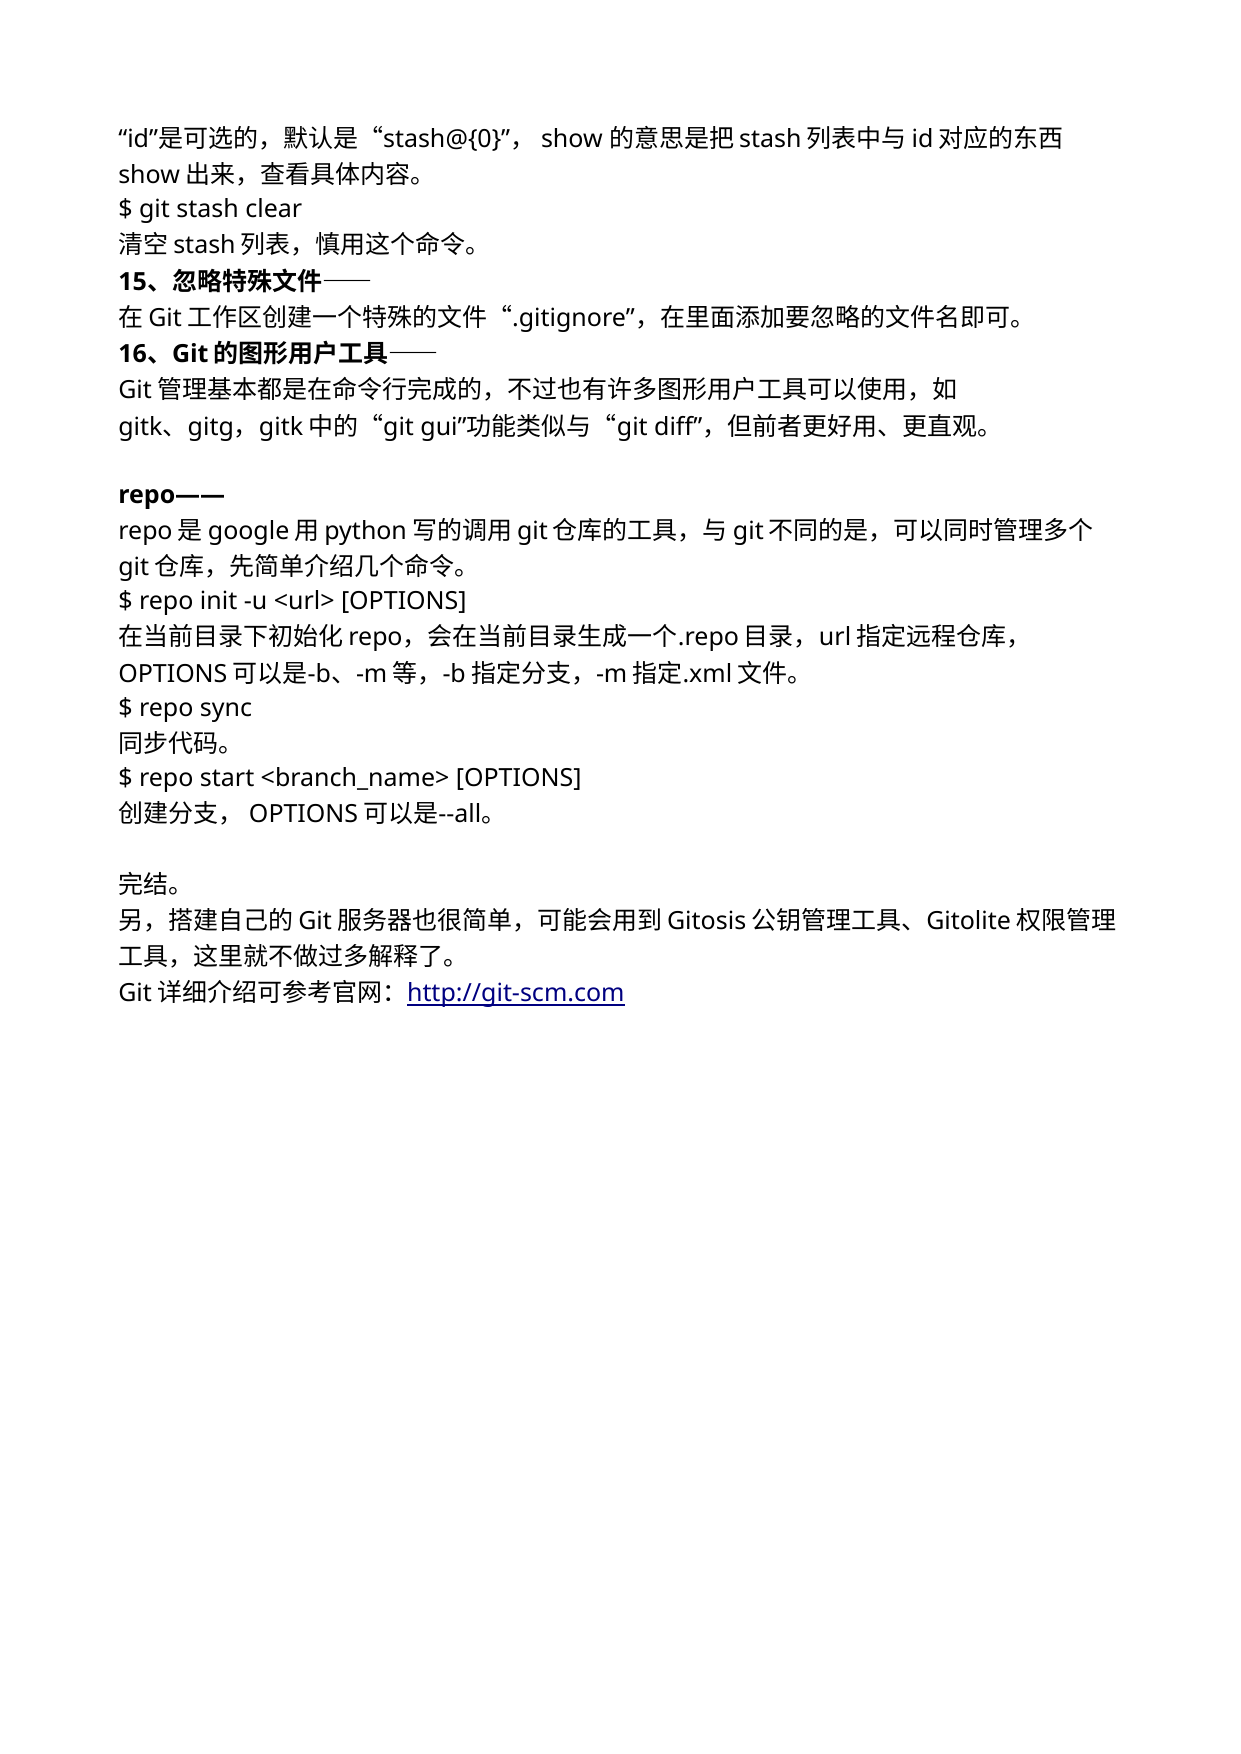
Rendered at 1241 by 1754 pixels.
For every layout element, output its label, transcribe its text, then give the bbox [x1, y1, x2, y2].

text “id”是可选的，默认是“stash@{0}”， show 的意思是把stash列表中与id对应的东西show出来，查看具体内容。 [118, 118, 1122, 191]
text Git管理基本都是在命令行完成的，不过也有许多图形用户工具可以使用，如gitk、gitg，gitk中的“git gui”功能类似与“git diff”，但前者更好用、更直观。 [118, 370, 1122, 442]
text 同步代码。 [118, 723, 1122, 760]
text $ git stash clear [118, 191, 1122, 225]
text repo—— [118, 476, 1122, 510]
text 16、Git的图形用户工具—— [118, 333, 1122, 370]
text 清空stash列表，慎用这个命令。 [118, 225, 1122, 261]
text 15、忽略特殊文件—— [118, 261, 1122, 297]
text 另，搭建自己的Git服务器也很简单，可能会用到Gitosis公钥管理工具、Gitolite权限管理工具，这里就不做过多解释了。 [118, 900, 1122, 973]
text $ repo init -u <url> [OPTIONS] [118, 583, 1122, 617]
text $ repo start <branch_name> [OPTIONS] [118, 760, 1122, 794]
text 完结。 [118, 864, 1122, 900]
text 在Git工作区创建一个特殊的文件“.gitignore”，在里面添加要忽略的文件名即可。 [118, 297, 1122, 333]
text 在当前目录下初始化repo，会在当前目录生成一个.repo目录，url指定远程仓库， OPTIONS可以是-b、-m等，-b指定分支，-m指定.xml文件。 [118, 617, 1122, 689]
text Git详细介绍可参考官网：http://git-scm.com [118, 973, 1122, 1009]
text 创建分支， OPTIONS可以是--all。 [118, 794, 1122, 830]
text $ repo sync [118, 689, 1122, 723]
text repo是google用python写的调用git仓库的工具，与git不同的是，可以同时管理多个git仓库，先简单介绍几个命令。 [118, 510, 1122, 583]
